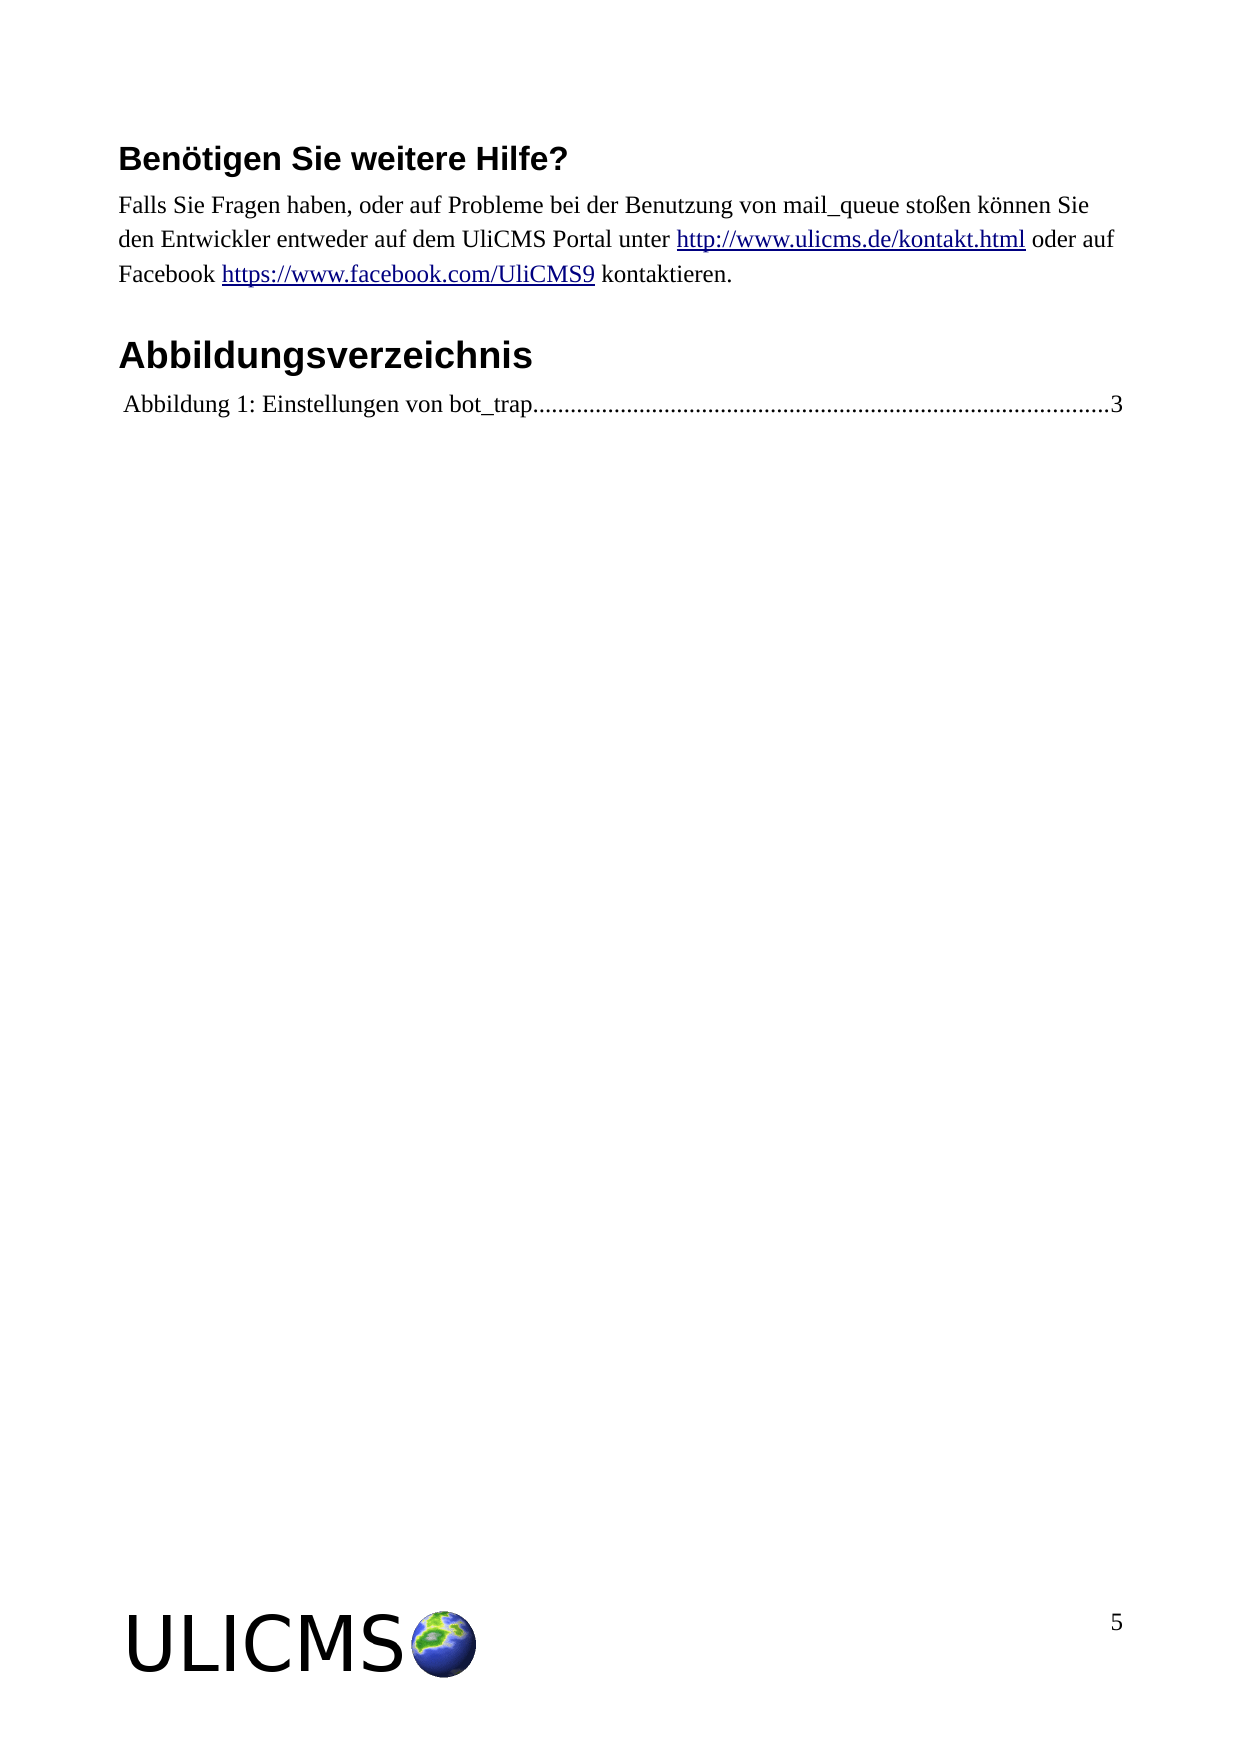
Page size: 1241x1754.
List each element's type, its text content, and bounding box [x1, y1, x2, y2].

text Falls Sie Fragen haben, oder auf Probleme bei der Benutzung von mail_queue stoßen können Sie den Entwickler entweder auf dem UliCMS Portal unter http://www.ulicms.de/kontakt.html oder auf Facebook https://www.facebook.com/UliCMS9 kontaktieren. [118, 190, 1123, 288]
picture [118, 1607, 479, 1681]
subtitle Abbildungsverzeichnis [118, 333, 1123, 377]
text Abbildung 1: Einstellungen von bot_trap 3 [118, 389, 1123, 418]
